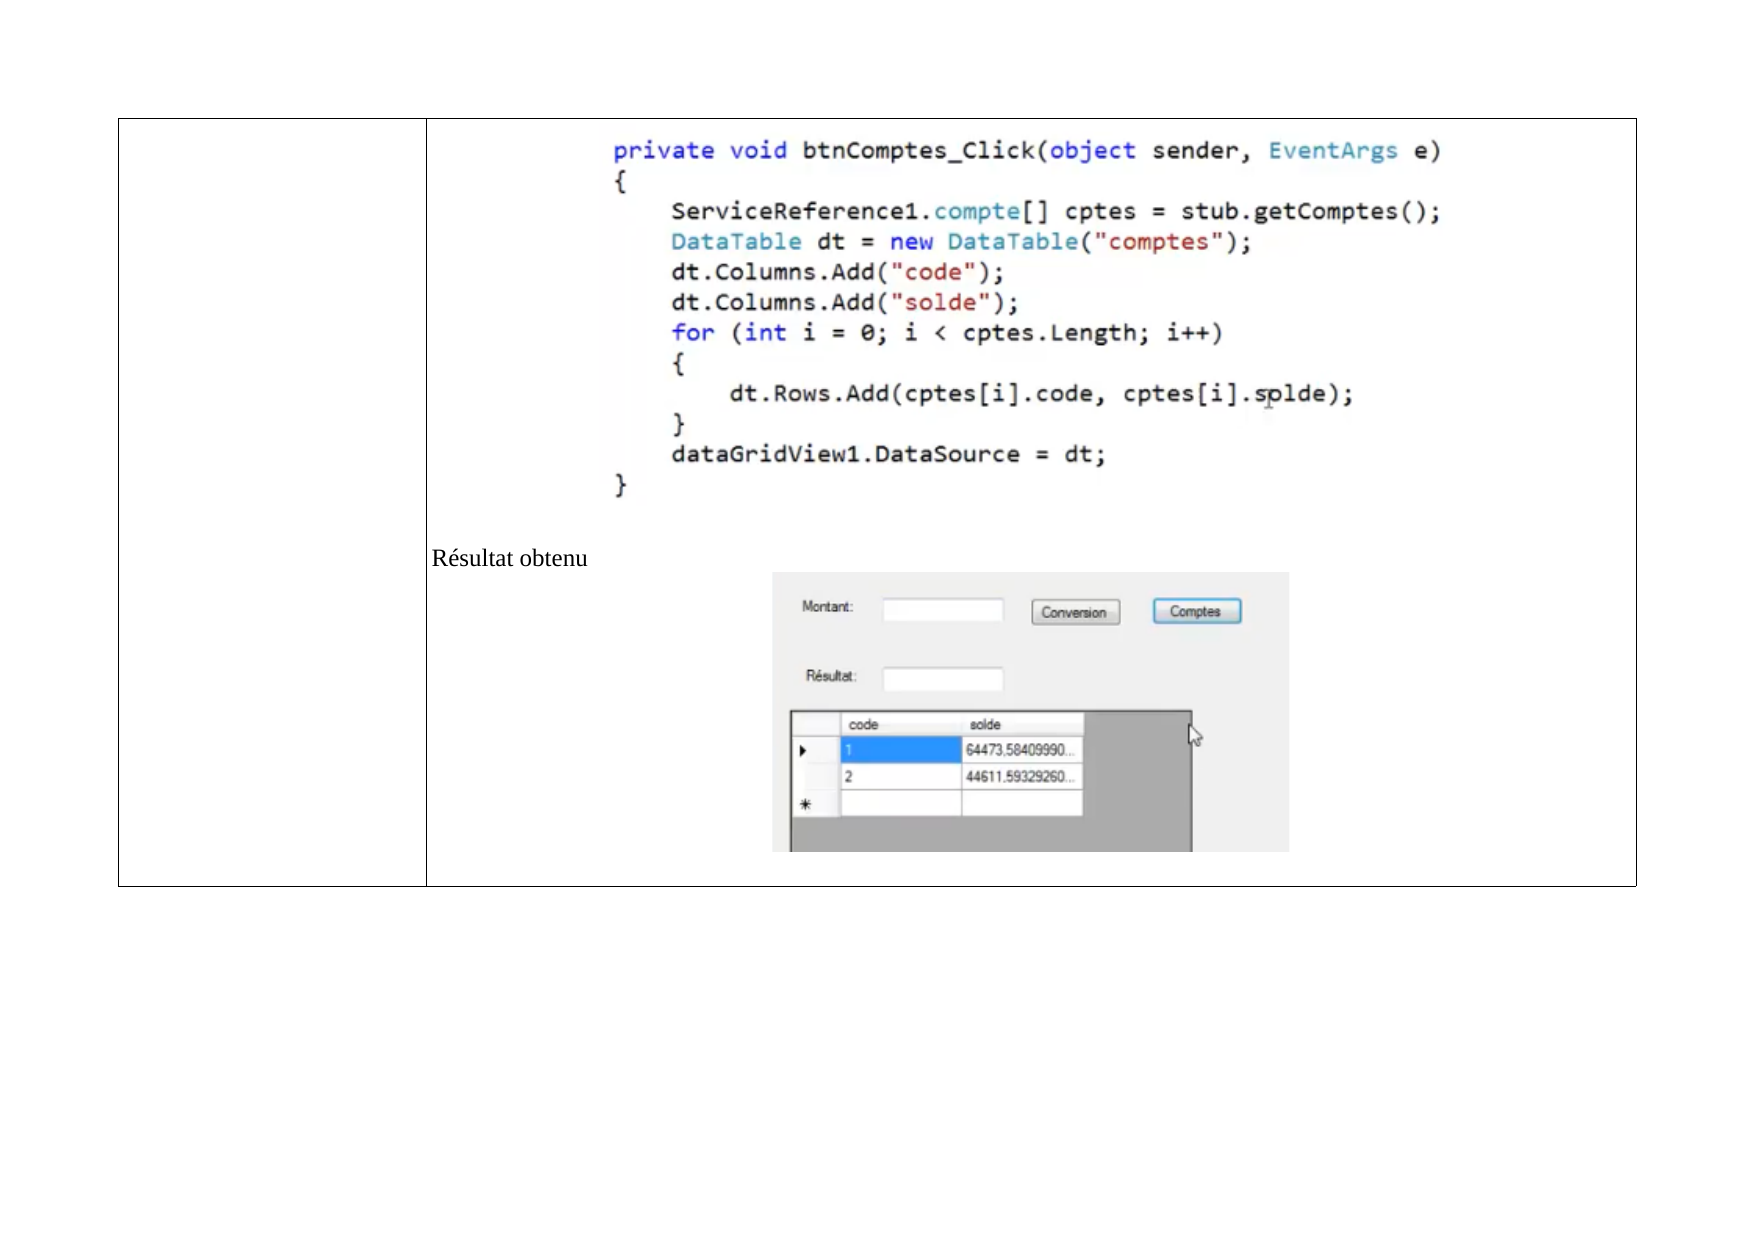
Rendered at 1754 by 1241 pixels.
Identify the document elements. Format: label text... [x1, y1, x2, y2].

picture [772, 572, 1290, 852]
picture [598, 123, 1463, 515]
table_cell [119, 119, 426, 886]
table_cell Résultat obtenu [427, 119, 1636, 886]
